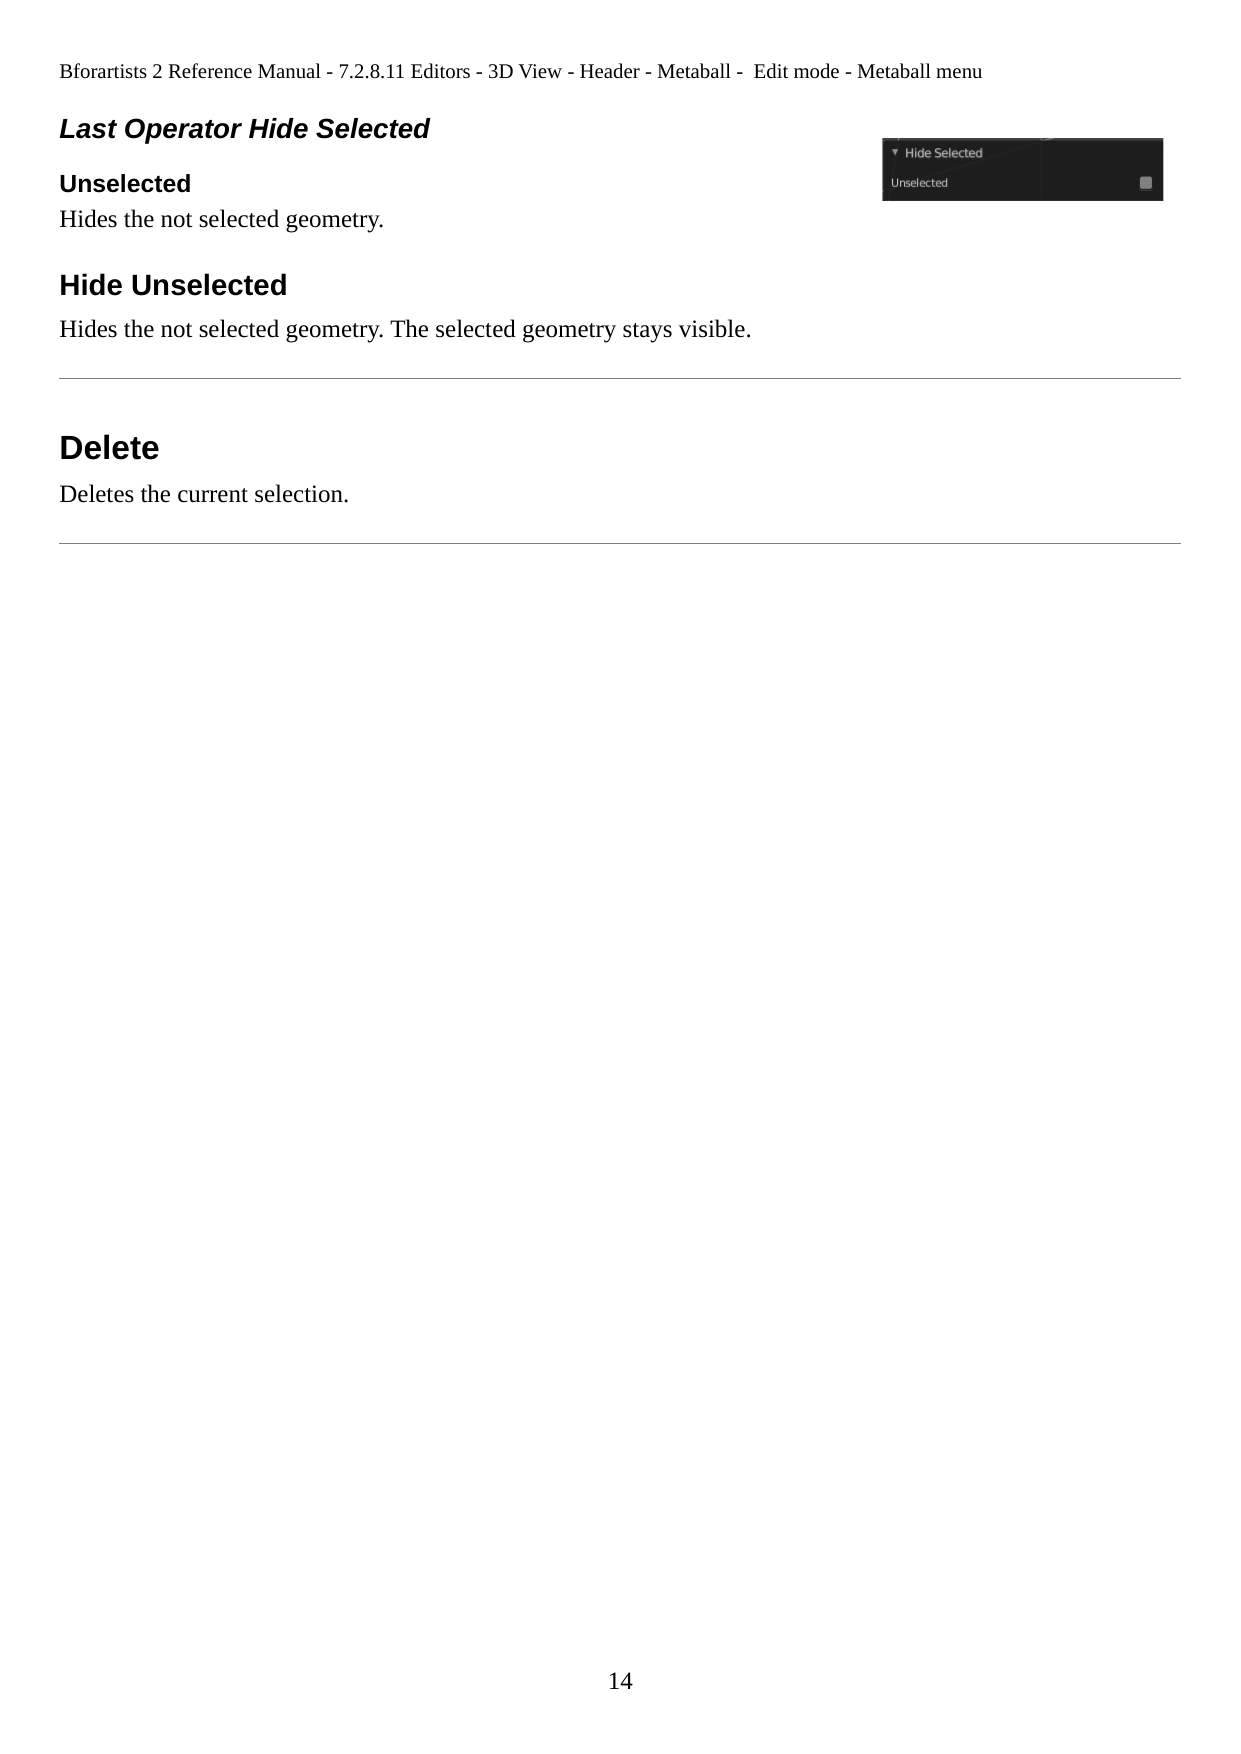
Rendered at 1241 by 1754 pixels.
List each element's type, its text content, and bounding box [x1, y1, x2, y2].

subtitle Last Operator Hide Selected [59, 113, 1181, 144]
text Hides the not selected geometry. The selected geometry stays visible. [59, 314, 1181, 343]
subtitle [1164, 169, 1181, 198]
text Hides the not selected geometry. [59, 204, 1181, 233]
subtitle Unselected [59, 169, 882, 198]
text Deletes the current selection. [59, 479, 1181, 508]
picture [882, 138, 1164, 201]
subtitle Delete [59, 428, 1181, 467]
subtitle Hide Unselected [59, 268, 1181, 302]
